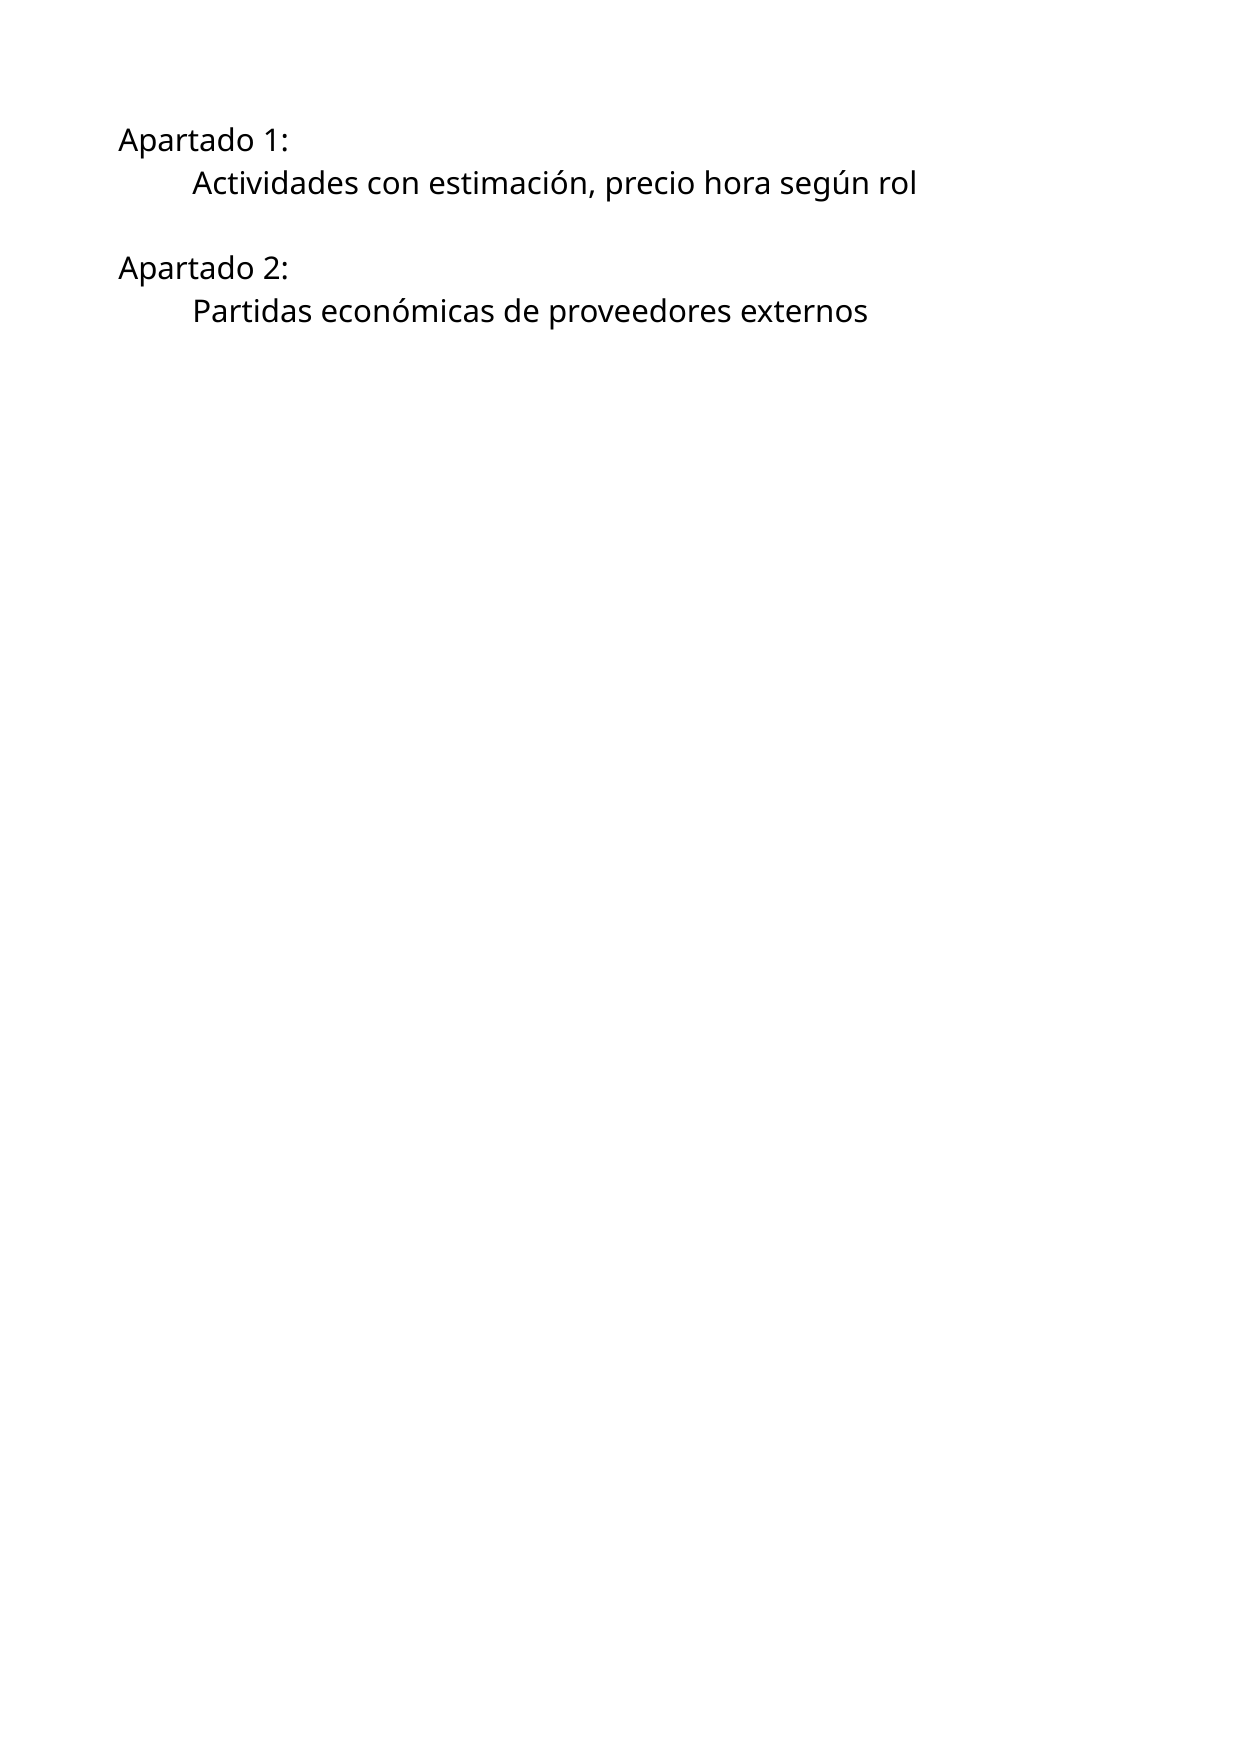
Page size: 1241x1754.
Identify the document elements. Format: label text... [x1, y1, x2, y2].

text Apartado 1: [118, 118, 1122, 161]
text Apartado 2: [118, 246, 1122, 288]
text Actividades con estimación, precio hora según rol [118, 161, 1122, 203]
text Partidas económicas de proveedores externos [118, 288, 1122, 331]
